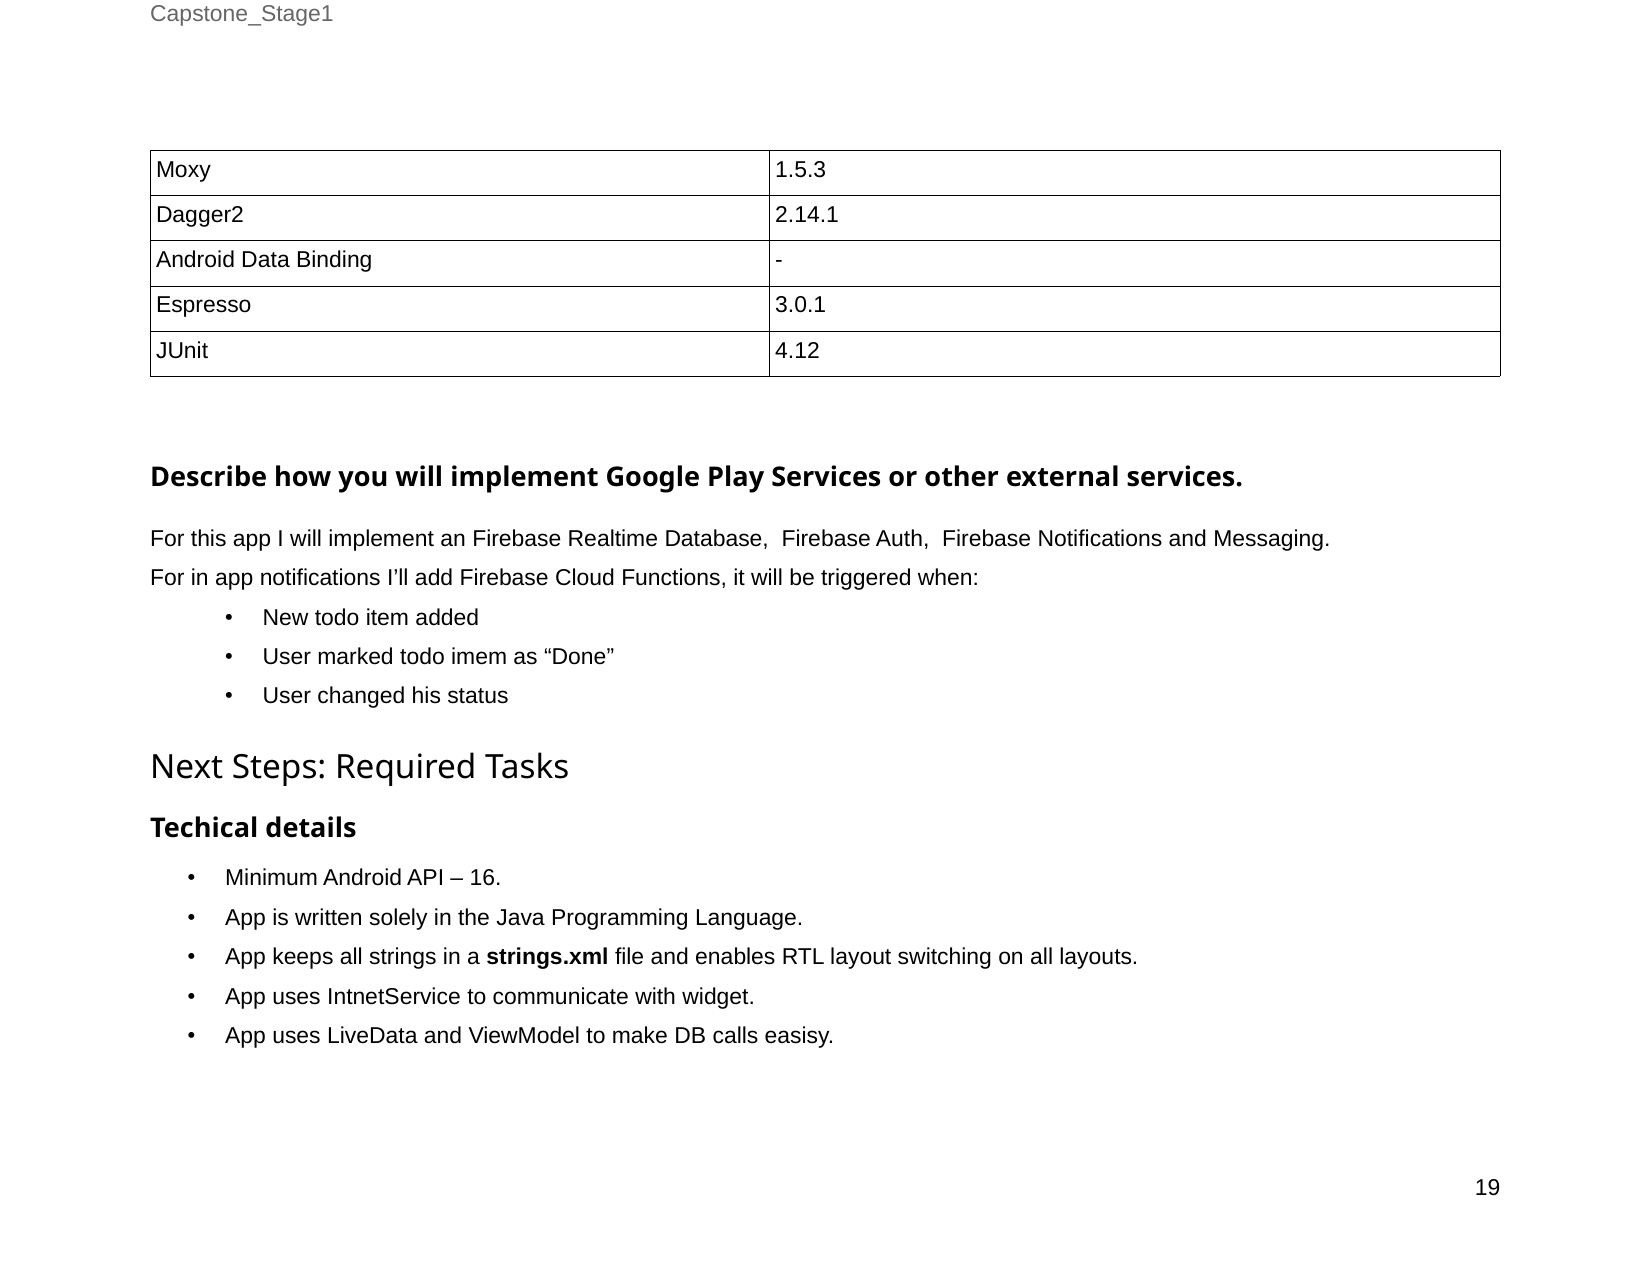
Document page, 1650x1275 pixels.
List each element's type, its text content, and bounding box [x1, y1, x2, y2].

list User marked todo imem as “Done” [225, 643, 1500, 669]
table_cell Espresso [151, 287, 769, 331]
list Minimum Android API – 16. [187, 864, 1500, 891]
table_cell Android Data Binding [151, 241, 769, 286]
table_cell 2.14.1 [770, 196, 1500, 240]
table_cell Dagger2 [151, 196, 769, 240]
list New todo item added [225, 603, 1500, 630]
table_cell 4.12 [770, 332, 1500, 376]
text For in app notifications I’ll add Firebase Cloud Functions, it will be triggered when: [150, 564, 1500, 590]
table_cell Moxy [151, 151, 769, 195]
list User changed his status [225, 682, 1500, 709]
table_cell JUnit [151, 332, 769, 376]
list App keeps all strings in a strings.xml file and enables RTL layout switching on all layouts. [187, 943, 1500, 969]
subtitle Next Steps: Required Tasks [150, 743, 1500, 788]
table_cell 3.0.1 [770, 287, 1500, 331]
text For this app I will implement an Firebase Realtime Database, Firebase Auth, Firebase Notifications and Messaging. [150, 524, 1500, 551]
subtitle Techical details [150, 809, 1500, 846]
table_cell 1.5.3 [770, 151, 1500, 195]
table_cell - [770, 241, 1500, 286]
subtitle Describe how you will implement Google Play Services or other external services. [150, 457, 1500, 494]
list App is written solely in the Java Programming Language. [187, 904, 1500, 930]
list App uses IntnetService to communicate with widget. [187, 983, 1500, 1009]
list App uses LiveData and ViewModel to make DB calls easisy. [187, 1022, 1500, 1048]
